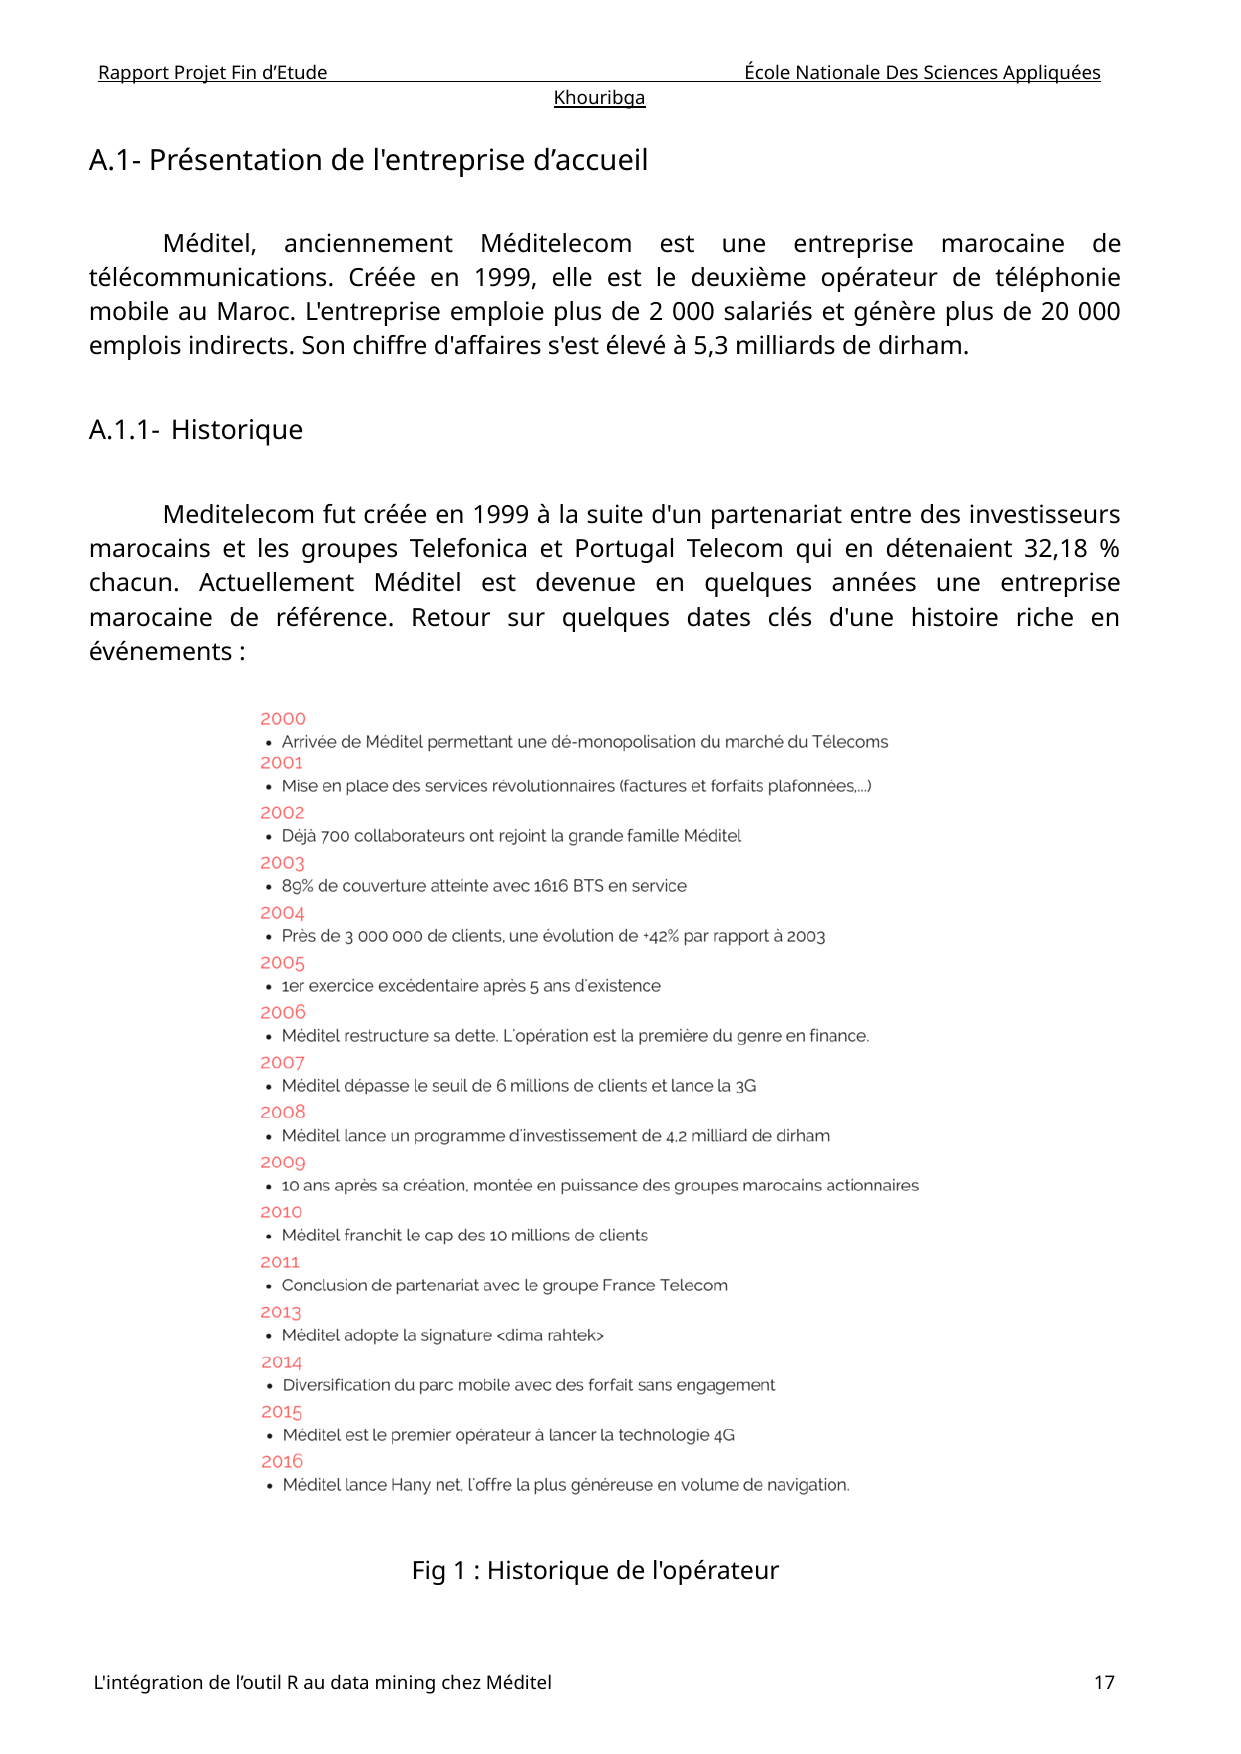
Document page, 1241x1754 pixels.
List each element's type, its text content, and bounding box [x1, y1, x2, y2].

subtitle Présentation de l'entreprise d’accueil [88, 139, 1122, 179]
text Meditelecom fut créée en 1999 à la suite d'un partenariat entre des investisseurs marocains et les groupes Telefonica et Portugal Telecom qui en détenaient 32,18 % chacun. Actuellement Méditel est devenue en quelques années une entreprise marocaine de référence. Retour sur quelques dates clés d'une histoire riche en événements : [88, 497, 1122, 667]
text Fig 1 : Historique de l'opérateur [88, 1553, 1122, 1587]
text Méditel, anciennement Méditelecom est une entreprise marocaine de télécommunications. Créée en 1999, elle est le deuxième opérateur de téléphonie mobile au Maroc. L'entreprise emploie plus de 2 000 salariés et génère plus de 20 000 emplois indirects. Son chiffre d'affaires s'est élevé à 5,3 milliards de dirham. [88, 226, 1122, 362]
subtitle Historique [88, 411, 1122, 448]
picture [254, 708, 923, 1502]
